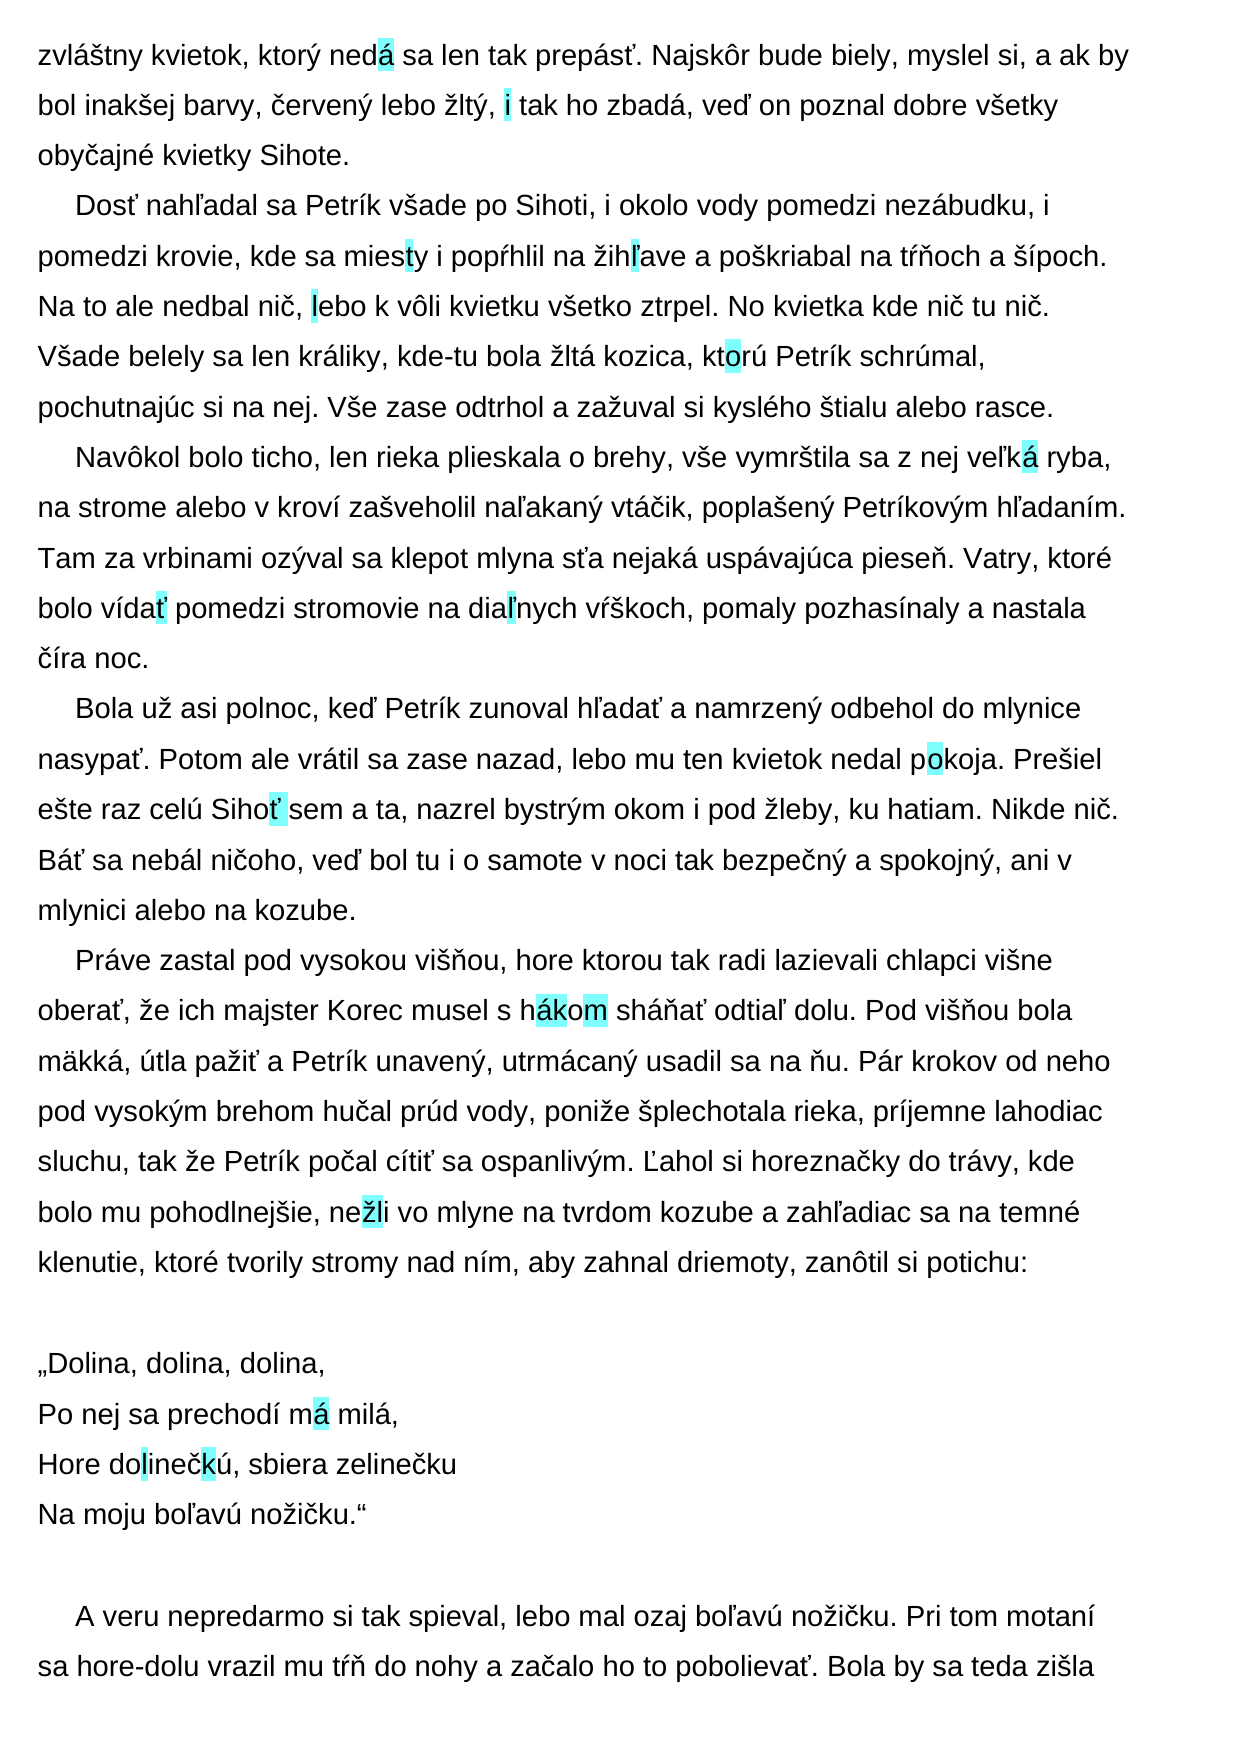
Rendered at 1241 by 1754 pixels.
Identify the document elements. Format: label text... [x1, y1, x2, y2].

text „Dolina, dolina, dolina, [37, 1346, 1130, 1380]
text Na moju boľavú nožičku.“ [37, 1497, 1130, 1531]
text Po nej sa prechodí má milá, [37, 1397, 1130, 1430]
text Bola už asi polnoc, keď Petrík zunoval hľa­dať a namrzený odbehol do mlynice nasypať. Potom ale vrátil sa zase nazad, lebo mu ten kvietok nedal pokoja. Prešiel ešte raz celú Sihoť sem a ta, nazrel bystrým okom i pod žleby, ku hatiam. Nikde nič. Báť sa nebál ničoho, veď bol tu i o samote v noci tak bezpečný a spokojný, ani v mlynici alebo na kozube. [37, 692, 1130, 926]
text Dosť nahľadal sa Petrík všade po Sihoti, i okolo vody pomedzi nezábudku, i pomedzi krovie, kde sa miesty i popŕhlil na žihľave a poškriabal na tŕňoch a šípoch. Na to ale nedbal nič, lebo k vôli kvietku všetko ztrpel. No kvietka kde nič tu nič. Všade belely sa len králiky, kde-tu bola žltá kozica, ktorú Petrík schrúmal, pochutnajúc si na nej. Vše zase odtrhol a zažuval si kyslého štialu alebo rasce. [37, 188, 1130, 423]
text Práve zastal pod vysokou višňou, hore ktorou tak radi lazievali chlapci višne oberať, že ich majster Korec musel s hákom sháňať odtiaľ dolu. Pod višňou bola mäkká, útla pažiť a Petrík unavený, utrmácaný usadil sa na ňu. Pár krokov od neho pod vysokým brehom hučal prúd vody, poniže šplechotala rieka, príjemne lahodiac sluchu, tak že Petrík počal cítiť sa ospanlivým. Ľahol si horeznačky do trávy, kde bolo mu pohodlnejšie, nežli vo mlyne na tvrdom kozube a zahľadiac sa na temné klenutie, ktoré tvorily stromy nad ním, aby zahnal driemoty, zanôtil si potichu: [37, 943, 1130, 1278]
text A veru nepredarmo si tak spieval, lebo mal ozaj boľavú nožičku. Pri tom motaní sa hore-dolu vrazil mu tŕň do nohy a začalo ho to pobolievať. Bola by sa teda zišla [37, 1599, 1130, 1682]
text Hore dolinečkú, sbiera zelinečku [37, 1447, 1130, 1481]
text Navôkol bolo ticho, len rieka plieskala o brehy, vše vymrštila sa z nej veľká ryba, na strome alebo v kroví zašveholil naľakaný vtáčik, poplašený Petríkovým hľadaním. Tam za vrbinami ozýval sa klepot mlyna sťa nejaká uspávajúca pieseň. Vatry, ktoré bolo vídať pomedzi stromovie na diaľnych vŕškoch, pomaly pozhasínaly a nastala číra noc. [37, 440, 1130, 675]
text zvláštny kvietok, ktorý nedá sa len tak prepásť. Najskôr bude biely, myslel si, a ak by bol inakšej barvy, červený lebo žltý, i tak ho zbadá, veď on poznal dobre všetky obyčajné kvietky Sihote. [37, 37, 1130, 172]
